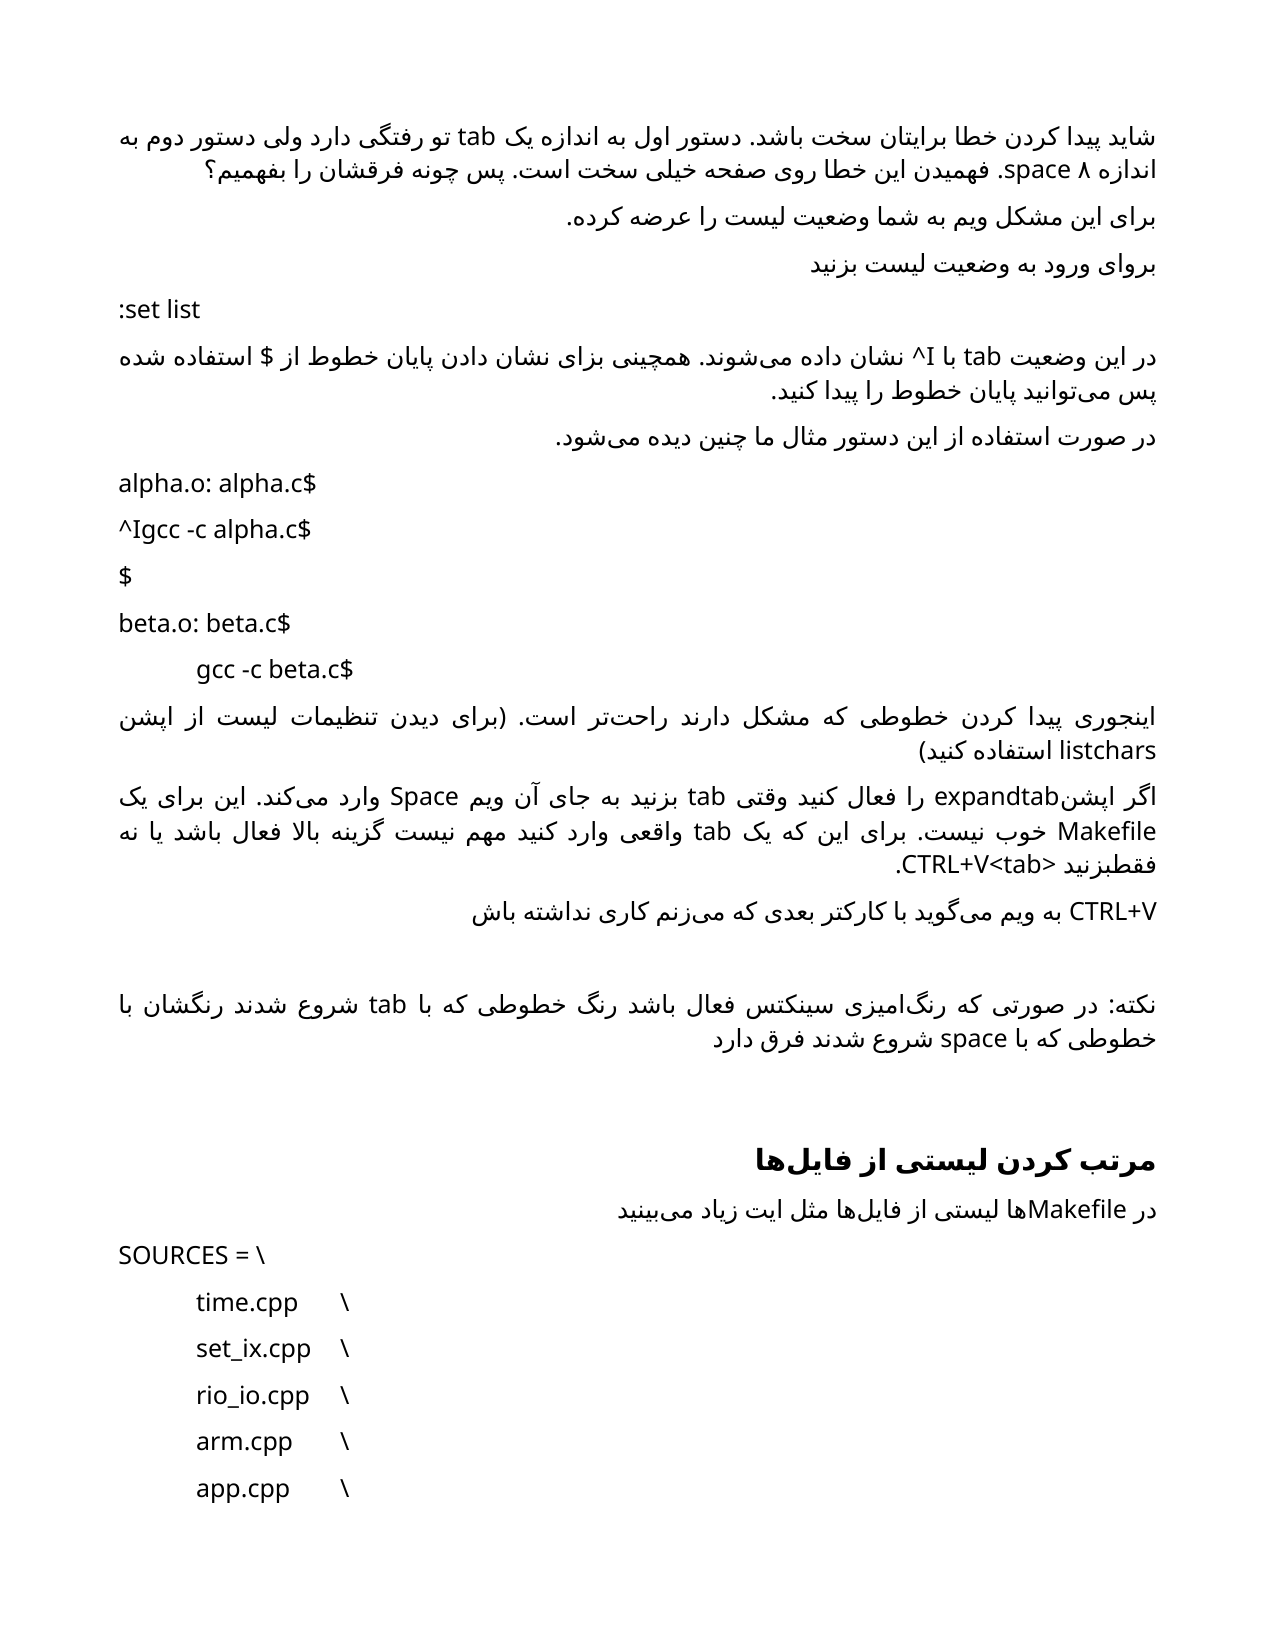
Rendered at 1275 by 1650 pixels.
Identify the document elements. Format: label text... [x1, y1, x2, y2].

text :set list [118, 292, 1157, 326]
text در Makefileها لیستی از فایل‌ها مثل ایت زیاد می‌بینید [118, 1191, 1157, 1225]
text arm.cpp \ [118, 1424, 1157, 1458]
text در صورت استفاده از این دستور مثال ما چنین دیده می‌شود. [118, 419, 1157, 453]
text برای این مشکل ویم به شما وضعیت لیست را عرضه کرده. [118, 199, 1157, 233]
text اگر اپشنexpandtab را فعال کنید وقتی tab بزنید به جای آن ویم Space وارد می‌کند. این برای یک Makefile خوب نیست. برای این که یک tab واقعی وارد کنید مهم نیست گزینه بالا فعال باشد یا نه فقطبزنید <CTRL+V<tab. [118, 779, 1157, 881]
text $ [118, 559, 1157, 593]
text CTRL+V به ویم می‌گوید با کارکتر بعدی که می‌زنم کاری نداشته باش [118, 894, 1157, 928]
text بروای ورود به وضعیت لیست بزنید [118, 245, 1157, 279]
text beta.o: beta.c$ [118, 605, 1157, 639]
text alpha.o: alpha.c$ [118, 466, 1157, 500]
text rio_io.cpp \ [118, 1377, 1157, 1412]
text app.cpp \ [118, 1471, 1157, 1505]
text در این وضعیت tab با I^ نشان داده می‌شوند. همچینی بزای نشان دادن پایان خطوط از $ استفاده شده پس می‌توانید پایان خطوط را پیدا کنید. [118, 338, 1157, 407]
text اینجوری پیدا کردن خطوطی که مشکل دارند راحت‌تر است. (برای دیدن تنظیمات لیست از اپشن listchars استفاده کنید) [118, 698, 1157, 767]
text نکته: در صورتی که رنگ‌امیزی سینکتس فعال باشد رنگ خطوطی که با tab شروع شدند رنگشان با خطوطی که با space شروع شدند فرق دارد [118, 987, 1157, 1055]
text gcc -c beta.c$ [118, 652, 1157, 686]
text ^Igcc -c alpha.c$ [118, 512, 1157, 546]
subtitle مرتب کردن لیستی از فایل‌ها [118, 1139, 1157, 1179]
text شاید پیدا کردن خطا برایتان سخت باشد. دستور اول به اندازه یک tab تو رفتگی دارد ولی دستور دوم به اندازه ۸ space. فهمیدن این خطا روی صفحه خیلی سخت است. پس چونه فرقشان را بفهمیم؟ [118, 118, 1157, 186]
text set_ix.cpp \ [118, 1331, 1157, 1365]
text time.cpp \ [118, 1284, 1157, 1318]
text SOURCES = \ [118, 1238, 1157, 1272]
